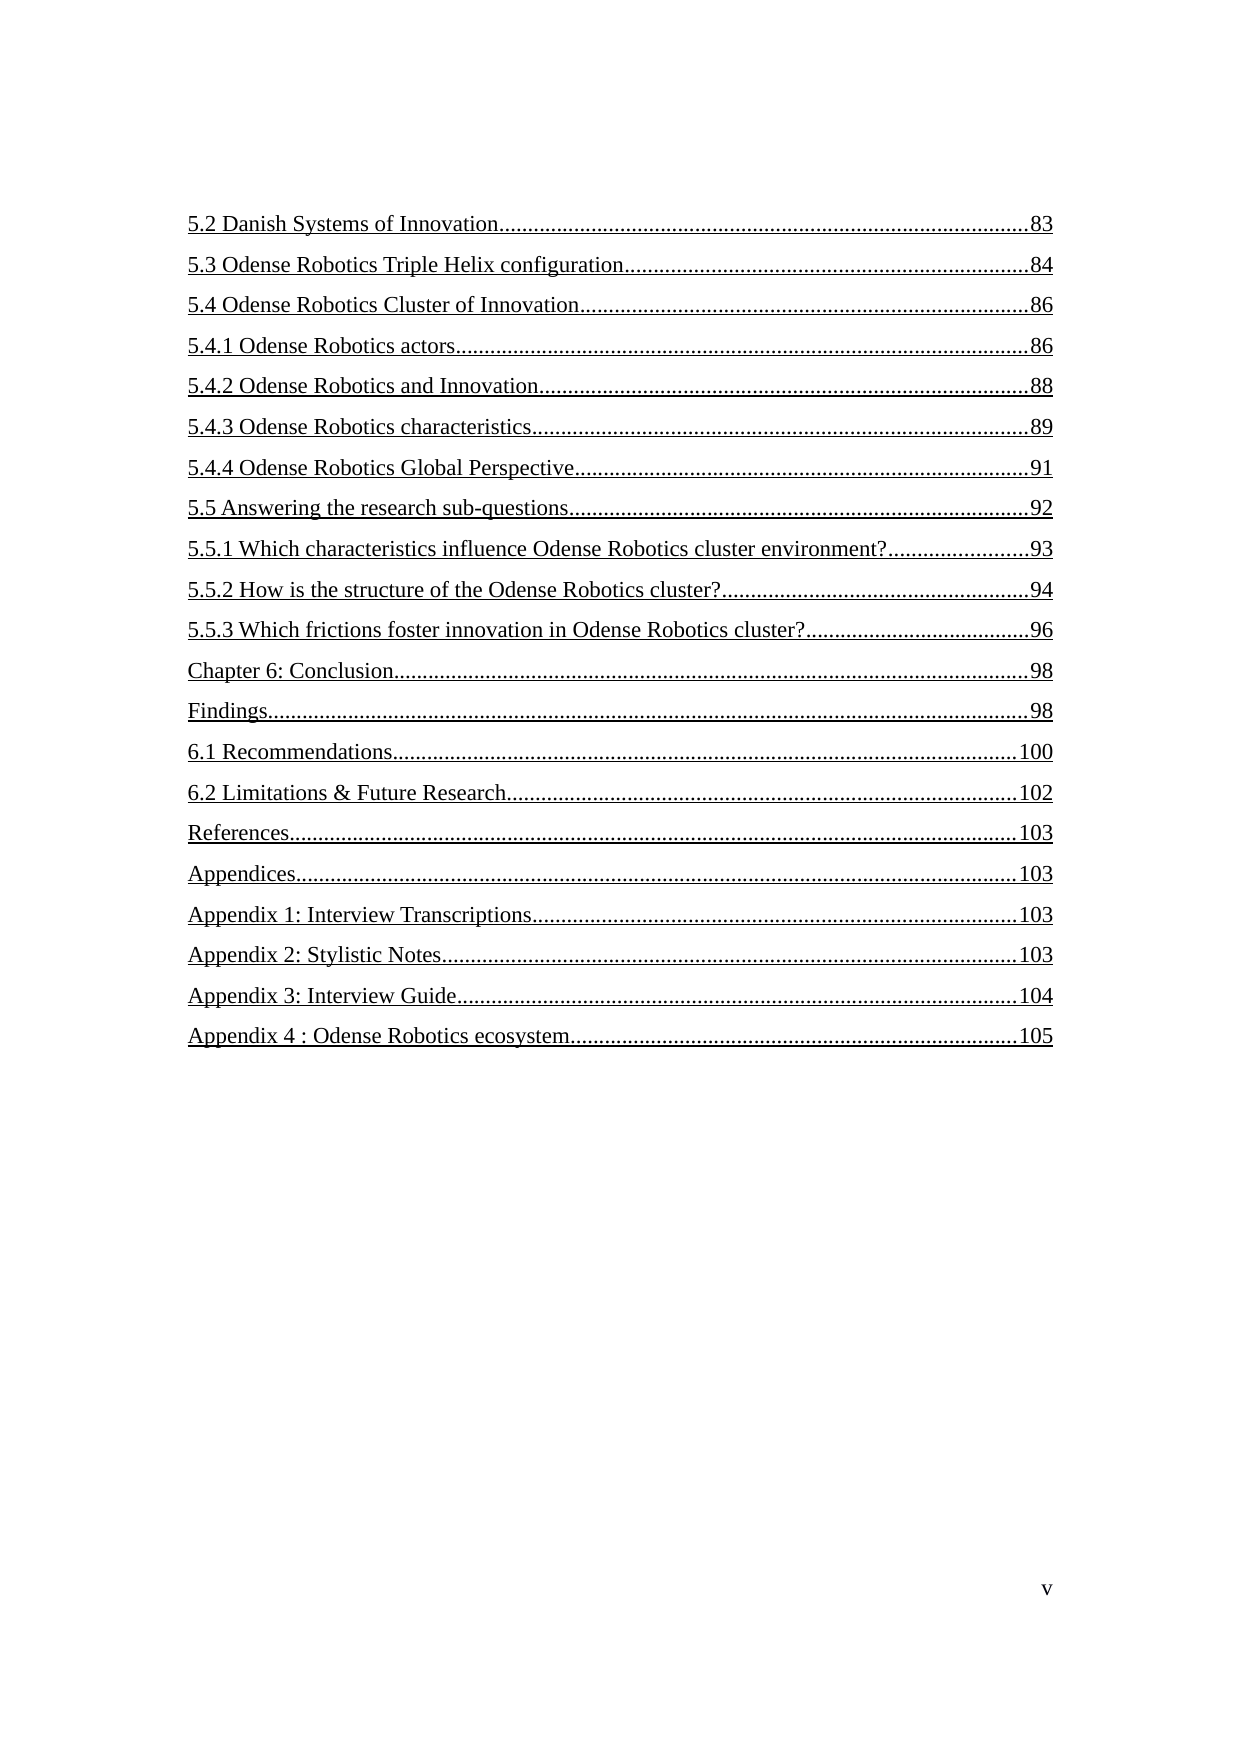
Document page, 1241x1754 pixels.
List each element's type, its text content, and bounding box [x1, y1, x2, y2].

text 6.2 Limitations & Future Research 102 [187, 779, 1053, 802]
text References 103 [187, 819, 1053, 842]
text 5.4.4 Odense Robotics Global Perspective 91 [187, 454, 1053, 477]
text 5.2 Danish Systems of Innovation 83 [187, 210, 1053, 233]
text 6.1 Recommendations 100 [187, 738, 1053, 761]
text 5.3 Odense Robotics Triple Helix configuration 84 [187, 251, 1053, 274]
text 5.5.3 Which frictions foster innovation in Odense Robotics cluster? 96 [187, 616, 1053, 639]
text 5.4.2 Odense Robotics and Innovation 88 [187, 372, 1053, 395]
text Appendices 103 [187, 860, 1053, 883]
text 5.5.2 How is the structure of the Odense Robotics cluster? 94 [187, 576, 1053, 599]
text Findings 98 [187, 697, 1053, 720]
text Appendix 2: Stylistic Notes 103 [187, 941, 1053, 964]
text Chapter 6: Conclusion 98 [187, 657, 1053, 680]
text 5.5 Answering the research sub-questions 92 [187, 494, 1053, 517]
text Appendix 1: Interview Transcriptions 103 [187, 901, 1053, 924]
text 5.4 Odense Robotics Cluster of Innovation 86 [187, 291, 1053, 314]
text Appendix 4 : Odense Robotics ecosystem 105 [187, 1022, 1053, 1045]
text 5.4.3 Odense Robotics characteristics 89 [187, 413, 1053, 436]
text 5.4.1 Odense Robotics actors 86 [187, 332, 1053, 355]
text Appendix 3: Interview Guide 104 [187, 982, 1053, 1005]
text 5.5.1 Which characteristics influence Odense Robotics cluster environment? 93 [187, 535, 1053, 558]
